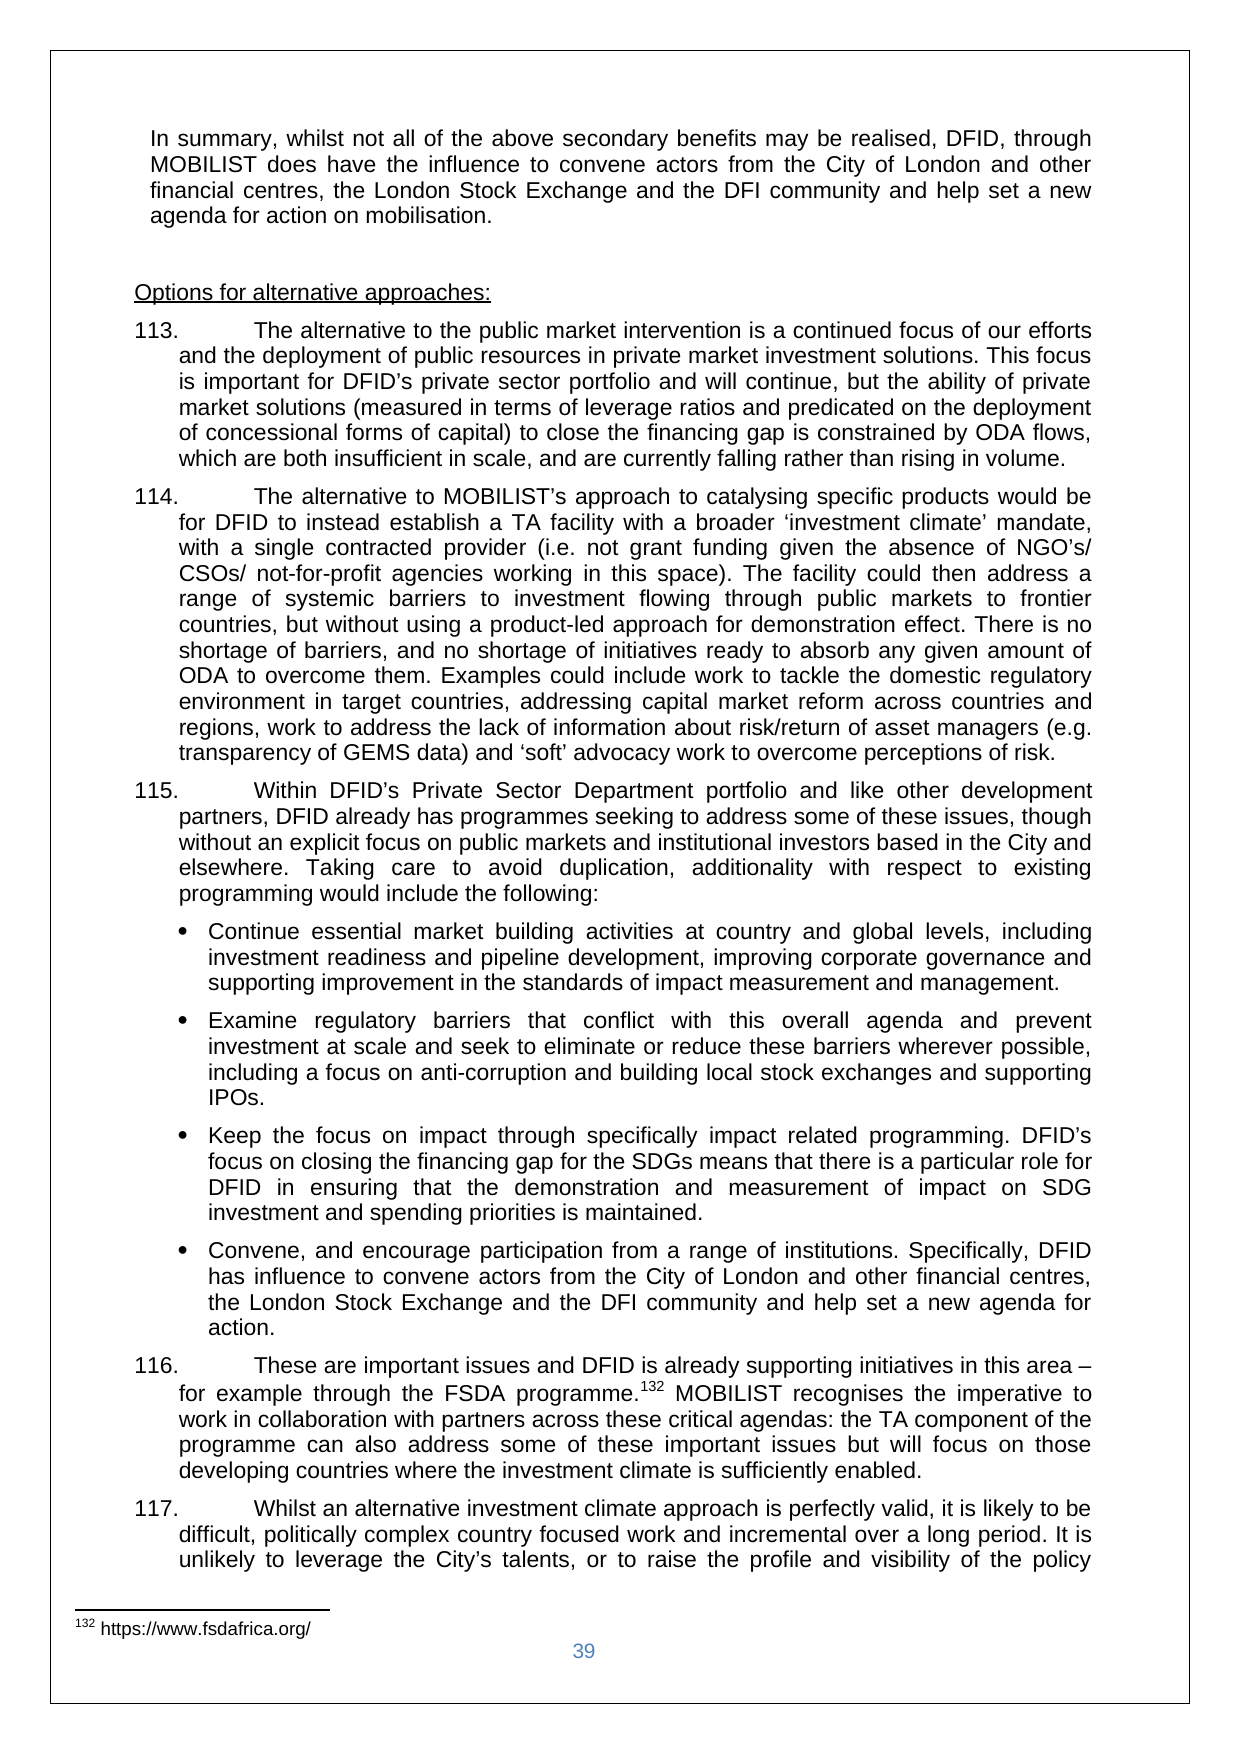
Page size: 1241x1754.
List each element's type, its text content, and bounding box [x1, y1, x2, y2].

text Options for alternative approaches: [75, 279, 1093, 305]
list Whilst an alternative investment climate approach is perfectly valid, it is likely to be difficult, politically complex country focused work and incremental over a long period. It is unlikely to leverage the City’s talents, or to raise the profile and visibility of the policy [134, 1496, 1093, 1573]
text In summary, whilst not all of the above secondary benefits may be realised, DFID, through MOBILIST does have the influence to convene actors from the City of London and other financial centres, the London Stock Exchange and the DFI community and help set a new agenda for action on mobilisation. [150, 126, 1093, 228]
list Within DFID’s Private Sector Department portfolio and like other development partners, DFID already has programmes seeking to address some of these issues, though without an explicit focus on public markets and institutional investors based in the City and elsewhere. Taking care to avoid duplication, additionality with respect to existing programming would include the following: [134, 778, 1093, 906]
list Examine regulatory barriers that conflict with this overall agenda and prevent investment at scale and seek to eliminate or reduce these barriers wherever possible, including a focus on anti-corruption and building local stock exchanges and supporting IPOs. [178, 1008, 1093, 1110]
list These are important issues and DFID is already supporting initiatives in this area – for example through the FSDA programme. MOBILIST recognises the imperative to work in collaboration with partners across these critical agendas: the TA component of the programme can also address some of these important issues but will focus on those developing countries where the investment climate is sufficiently enabled. [134, 1353, 1093, 1483]
list Continue essential market building activities at country and global levels, including investment readiness and pipeline development, improving corporate governance and supporting improvement in the standards of impact measurement and management. [178, 918, 1093, 995]
list https://www.fsdafrica.org/ [75, 1616, 1093, 1640]
list The alternative to MOBILIST’s approach to catalysing specific products would be for DFID to instead establish a TA facility with a broader ‘investment climate’ mandate, with a single contracted provider (i.e. not grant funding given the absence of NGO’s/ CSOs/ not-for-profit agencies working in this space). The facility could then address a range of systemic barriers to investment flowing through public markets to frontier countries, but without using a product-led approach for demonstration effect. There is no shortage of barriers, and no shortage of initiatives ready to absorb any given amount of ODA to overcome them. Examples could include work to tackle the domestic regulatory environment in target countries, addressing capital market reform across countries and regions, work to address the lack of information about risk/return of asset managers (e.g. transparency of GEMS data) and ‘soft’ advocacy work to overcome perceptions of risk. [134, 483, 1093, 765]
list The alternative to the public market intervention is a continued focus of our efforts and the deployment of public resources in private market investment solutions. This focus is important for DFID’s private sector portfolio and will continue, but the ability of private market solutions (measured in terms of leverage ratios and predicated on the deployment of concessional forms of capital) to close the financing gap is constrained by ODA flows, which are both insufficient in scale, and are currently falling rather than rising in volume. [134, 317, 1093, 471]
list Keep the focus on impact through specifically impact related programming. DFID’s focus on closing the financing gap for the SDGs means that there is a particular role for DFID in ensuring that the demonstration and measurement of impact on SDG investment and spending priorities is maintained. [178, 1123, 1093, 1225]
list Convene, and encourage participation from a range of institutions. Specifically, DFID has influence to convene actors from the City of London and other financial centres, the London Stock Exchange and the DFI community and help set a new agenda for action. [178, 1238, 1093, 1340]
